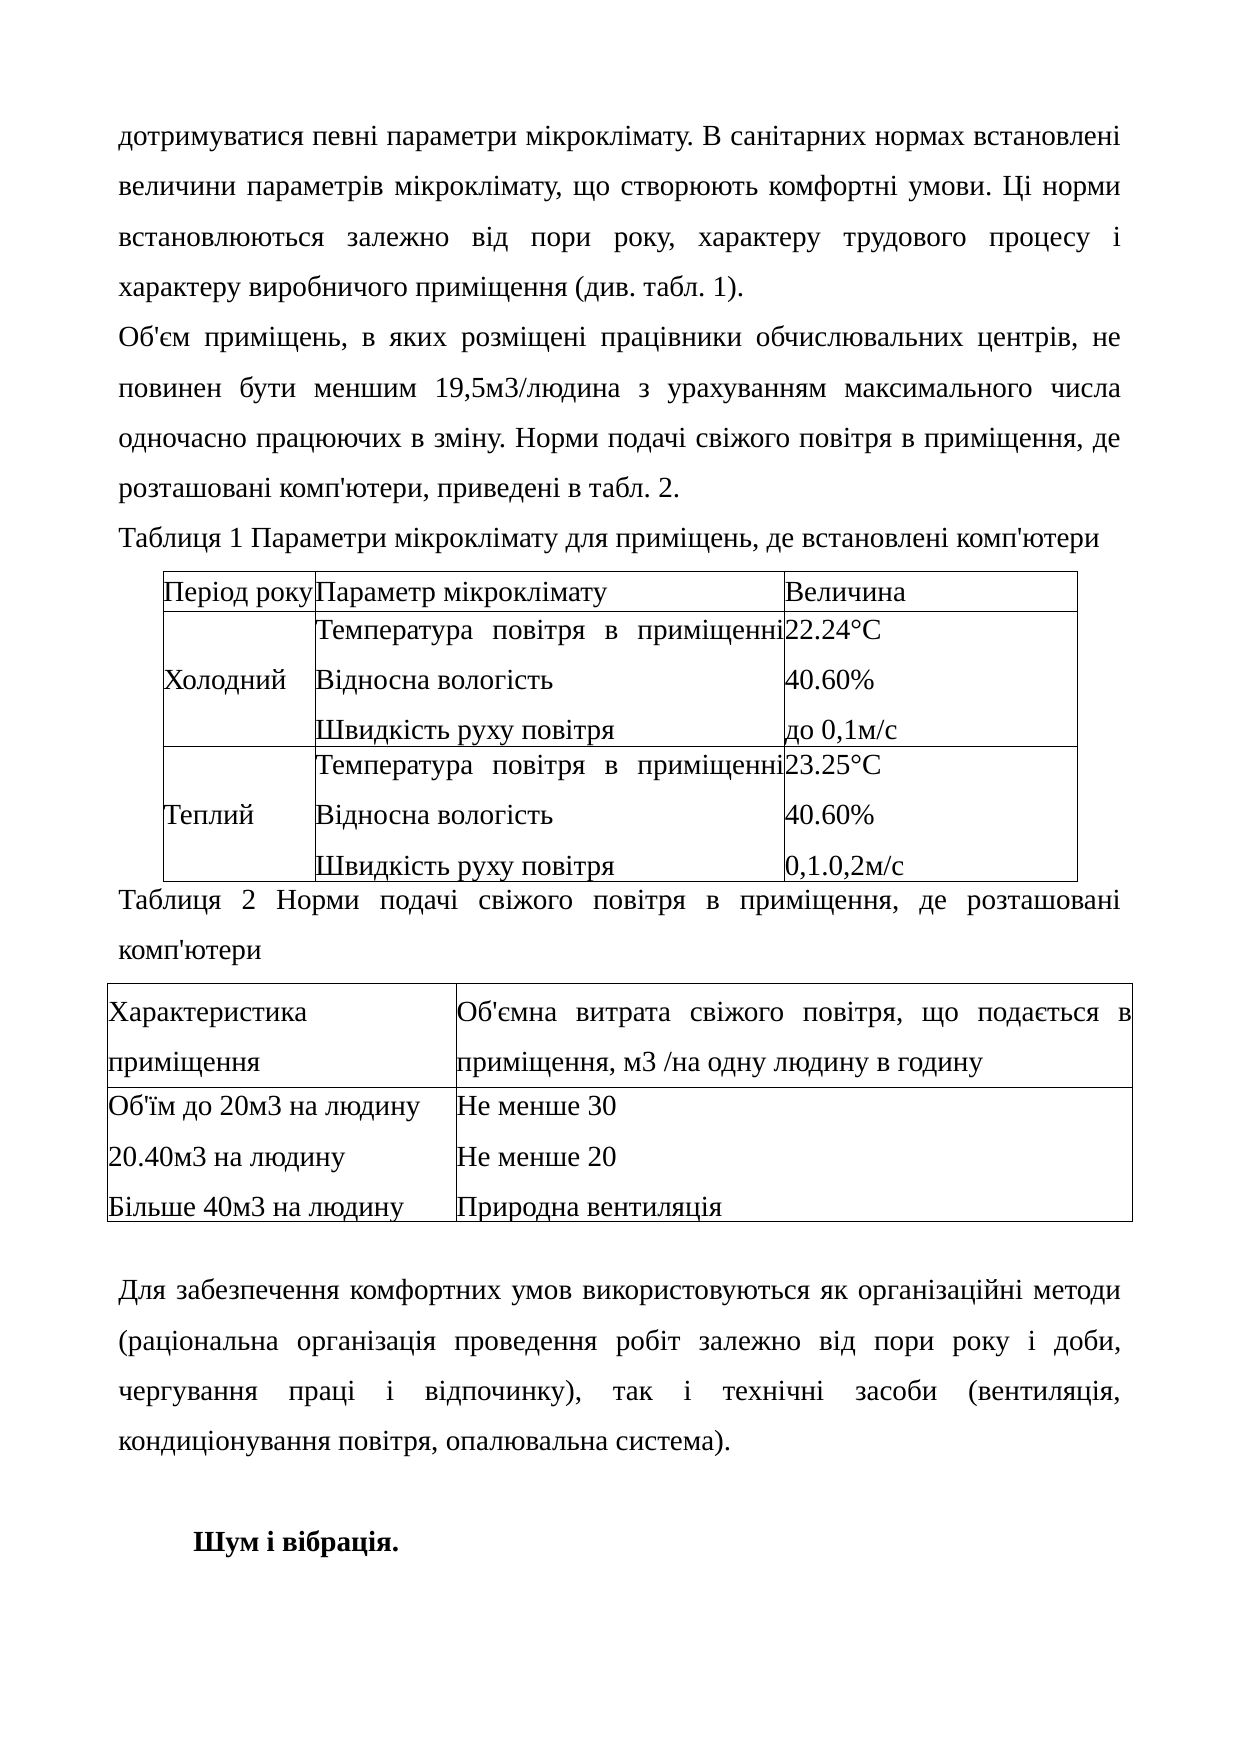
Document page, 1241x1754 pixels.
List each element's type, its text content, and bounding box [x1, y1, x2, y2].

table_cell Теплий [164, 747, 315, 881]
text Для забезпечення комфортних умов використовуються як організаційні методи (раціональна організація проведення робіт залежно від пори року і доби, чергування праці і відпочинку), так і технічні засоби (вентиляція, кондиціонування повітря, опалювальна система). [118, 1272, 1122, 1457]
table_header Величина [785, 572, 1077, 611]
table_cell Температура повітря в приміщенні Відносна вологість Швидкість руху повітря [316, 747, 784, 881]
table_cell Холодний [164, 612, 315, 746]
table_header Період року [164, 572, 315, 611]
text Таблиця 1 Параметри мікроклімату для приміщень, де встановлені комп'ютери [118, 521, 1122, 554]
table_header Об'ємна витрата свіжого повітря, що подається в приміщення, м3 /на одну людину в годину [457, 984, 1132, 1087]
text Таблиця 2 Норми подачі свіжого повітря в приміщення, де розташовані комп'ютери [118, 882, 1122, 966]
text дотримуватися певні параметри мікроклімату. В санітарних нормах встановлені величини параметрів мікроклімату, що створюють комфортні умови. Ці норми встановлюються залежно від пори року, характеру трудового процесу і характеру виробничого приміщення (див. табл. 1). [118, 118, 1122, 303]
table_cell 22.24°С 40.60% до 0,1м/с [785, 612, 1077, 746]
table_cell Об'їм до 20м3 на людину 20.40м3 на людину Більше 40м3 на людину [108, 1088, 456, 1221]
table_cell Температура повітря в приміщенні Відносна вологість Швидкість руху повітря [316, 612, 784, 746]
text Об'єм приміщень, в яких розміщені працівники обчислювальних центрів, не повинен бути меншим 19,5м3/людина з урахуванням максимального числа одночасно працюючих в зміну. Норми подачі свіжого повітря в приміщення, де розташовані комп'ютери, приведені в табл. 2. [118, 319, 1122, 504]
table_cell 23.25°С 40.60% 0,1.0,2м/с [785, 747, 1077, 881]
table_cell Не менше 30 Не менше 20 Природна вентиляція [457, 1088, 1132, 1221]
table_header Параметр мікроклімату [316, 572, 784, 611]
table_header Характеристика приміщення [108, 984, 456, 1087]
text Шум і вібрація. [118, 1524, 1122, 1558]
